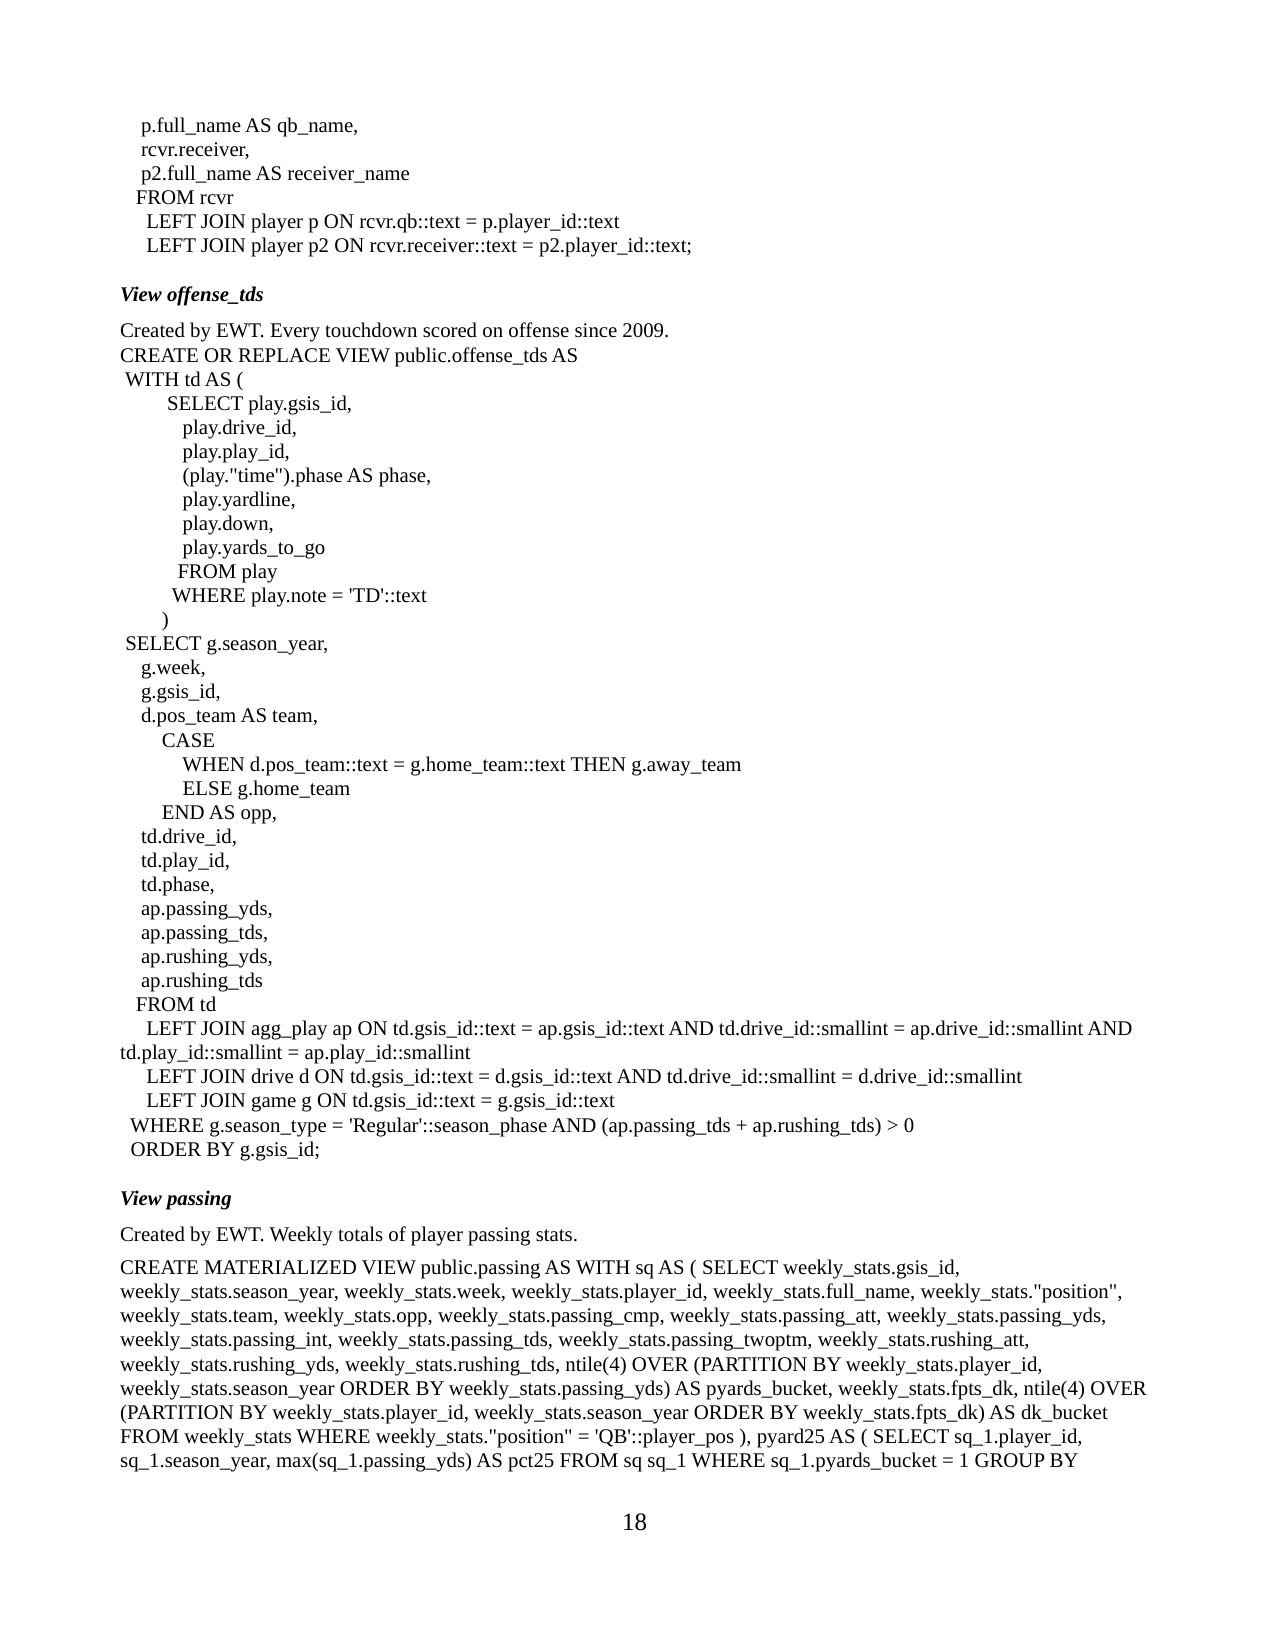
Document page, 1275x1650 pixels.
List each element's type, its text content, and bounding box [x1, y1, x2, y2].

text FROM rcvr [120, 185, 1155, 209]
text END AS opp, [120, 800, 1155, 824]
text td.play_id, [120, 848, 1155, 872]
text ORDER BY g.gsis_id; [120, 1137, 1155, 1161]
text Created by EWT. Weekly totals of player passing stats. [120, 1222, 1155, 1246]
text play.yardline, [120, 487, 1155, 511]
text WHEN d.pos_team::text = g.home_team::text THEN g.away_team [120, 752, 1155, 776]
text Created by EWT. Every touchdown scored on offense since 2009. [120, 318, 1155, 342]
text ELSE g.home_team [120, 776, 1155, 800]
text g.gsis_id, [120, 679, 1155, 703]
text play.down, [120, 511, 1155, 535]
text rcvr.receiver, [120, 137, 1155, 161]
text d.pos_team AS team, [120, 703, 1155, 727]
text ) [120, 607, 1155, 631]
text td.phase, [120, 872, 1155, 896]
text LEFT JOIN player p2 ON rcvr.receiver::text = p2.player_id::text; [120, 233, 1155, 257]
text p2.full_name AS receiver_name [120, 161, 1155, 185]
text FROM play [120, 559, 1155, 583]
text play.play_id, [120, 439, 1155, 463]
text LEFT JOIN agg_play ap ON td.gsis_id::text = ap.gsis_id::text AND td.drive_id::smallint = ap.drive_id::smallint AND td.play_id::smallint = ap.play_id::smallint [120, 1016, 1155, 1064]
text SELECT play.gsis_id, [120, 391, 1155, 415]
text p.full_name AS qb_name, [120, 112, 1155, 137]
text (play."time").phase AS phase, [120, 463, 1155, 487]
text td.drive_id, [120, 824, 1155, 848]
subtitle View offense_tds [120, 282, 1155, 306]
text LEFT JOIN drive d ON td.gsis_id::text = d.gsis_id::text AND td.drive_id::smallint = d.drive_id::smallint [120, 1064, 1155, 1088]
text SELECT g.season_year, [120, 631, 1155, 655]
text WITH td AS ( [120, 367, 1155, 391]
text CREATE OR REPLACE VIEW public.offense_tds AS [120, 342, 1155, 367]
text LEFT JOIN game g ON td.gsis_id::text = g.gsis_id::text [120, 1088, 1155, 1112]
text play.drive_id, [120, 415, 1155, 439]
text ap.rushing_yds, [120, 944, 1155, 968]
text ap.rushing_tds [120, 968, 1155, 992]
text WHERE g.season_type = 'Regular'::season_phase AND (ap.passing_tds + ap.rushing_tds) > 0 [120, 1112, 1155, 1137]
text WHERE play.note = 'TD'::text [120, 583, 1155, 607]
subtitle View passing [120, 1186, 1155, 1210]
text ap.passing_yds, [120, 896, 1155, 920]
text CASE [120, 727, 1155, 752]
text LEFT JOIN player p ON rcvr.qb::text = p.player_id::text [120, 209, 1155, 233]
text g.week, [120, 655, 1155, 679]
text CREATE MATERIALIZED VIEW public.passing AS WITH sq AS ( SELECT weekly_stats.gsis_id, weekly_stats.season_year, weekly_stats.week, weekly_stats.player_id, weekly_stats.full_name, weekly_stats."position", weekly_stats.team, weekly_stats.opp, weekly_stats.passing_cmp, weekly_stats.passing_att, weekly_stats.passing_yds, weekly_stats.passing_int, weekly_stats.passing_tds, weekly_stats.passing_twoptm, weekly_stats.rushing_att, weekly_stats.rushing_yds, weekly_stats.rushing_tds, ntile(4) OVER (PARTITION BY weekly_stats.player_id, weekly_stats.season_year ORDER BY weekly_stats.passing_yds) AS pyards_bucket, weekly_stats.fpts_dk, ntile(4) OVER (PARTITION BY weekly_stats.player_id, weekly_stats.season_year ORDER BY weekly_stats.fpts_dk) AS dk_bucket FROM weekly_stats WHERE weekly_stats."position" = 'QB'::player_pos ), pyard25 AS ( SELECT sq_1.player_id, sq_1.season_year, max(sq_1.passing_yds) AS pct25 FROM sq sq_1 WHERE sq_1.pyards_bucket = 1 GROUP BY [120, 1255, 1155, 1472]
text ap.passing_tds, [120, 920, 1155, 944]
text play.yards_to_go [120, 535, 1155, 559]
text FROM td [120, 992, 1155, 1016]
